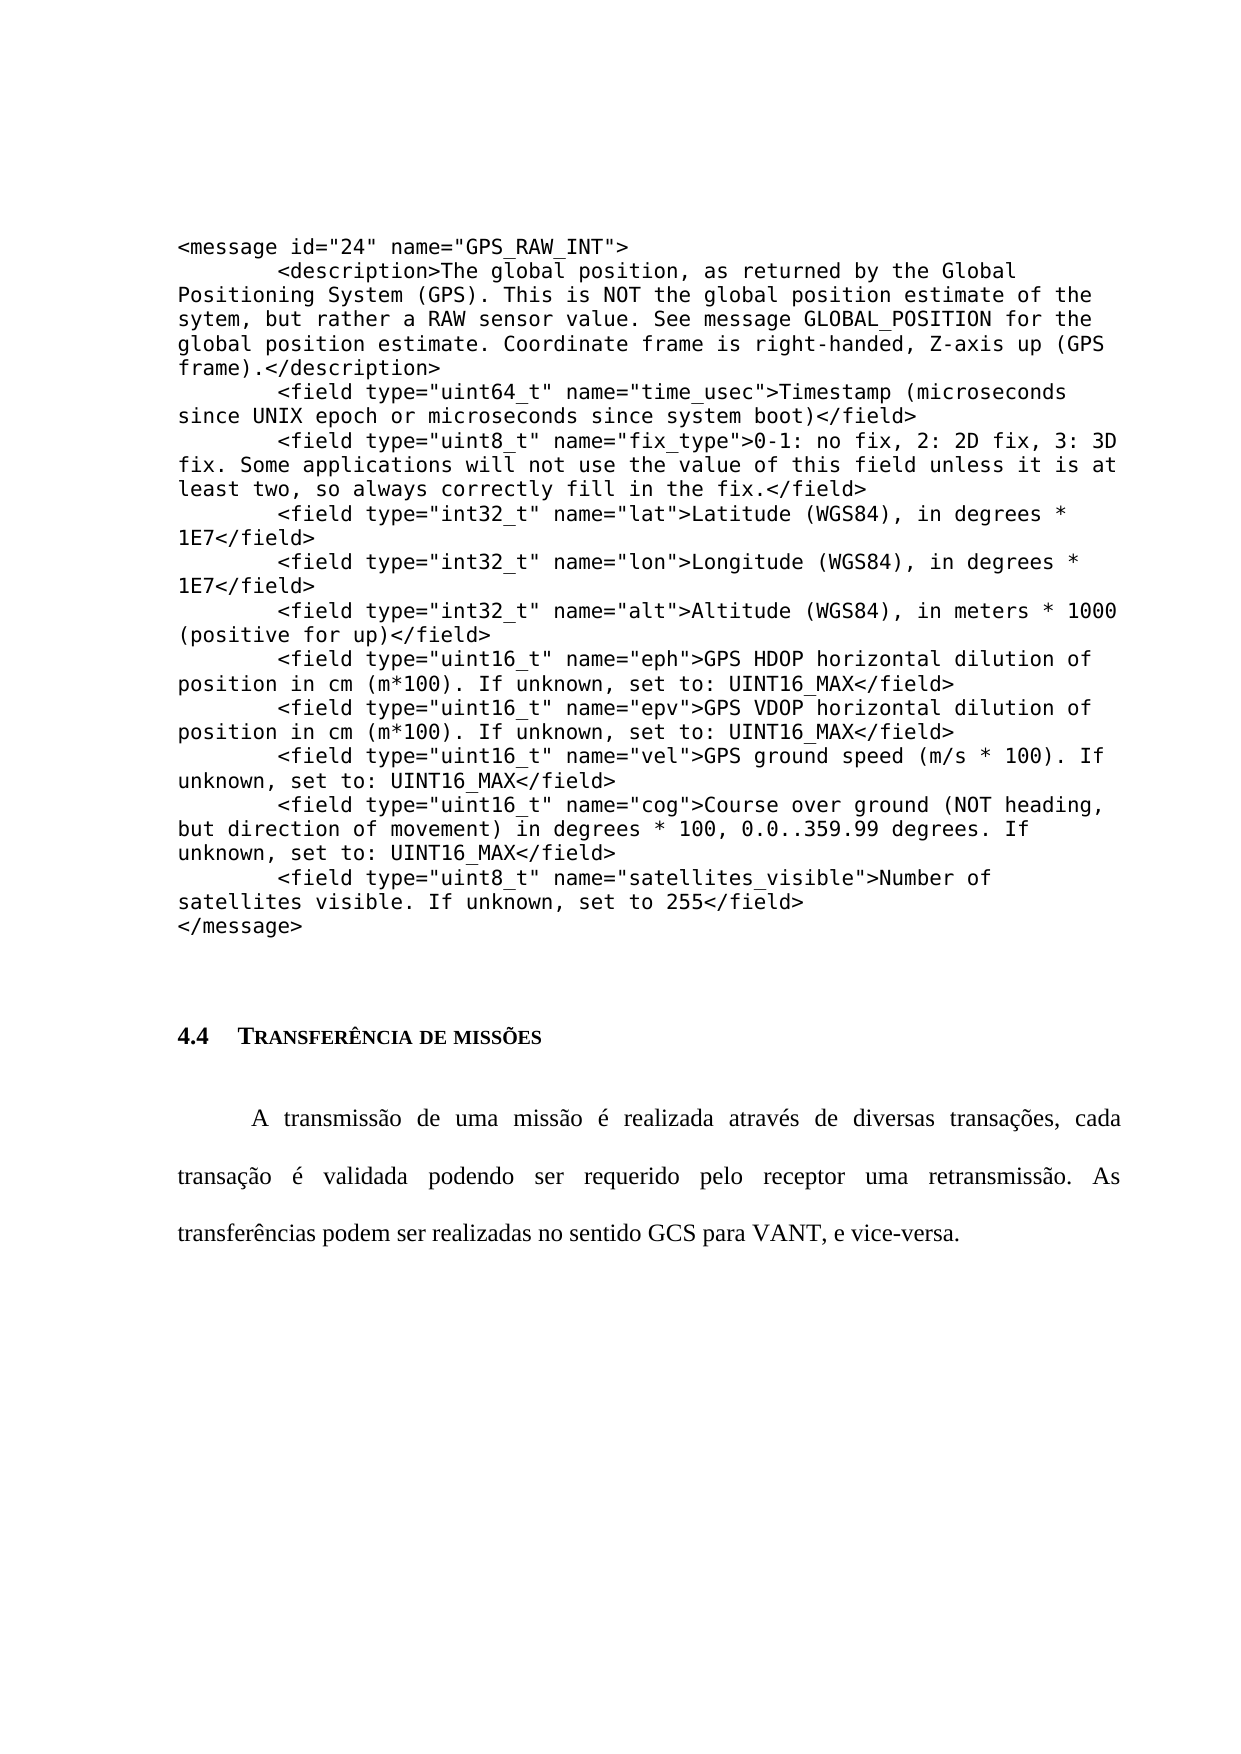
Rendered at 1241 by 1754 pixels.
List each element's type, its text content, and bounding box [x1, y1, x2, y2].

text <field type="int32_t" name="lon">Longitude (WGS84), in degrees * 1E7</field> [177, 550, 1121, 599]
text <field type="uint8_t" name="fix_type">0-1: no fix, 2: 2D fix, 3: 3D fix. Some applications will not use the value of this field unless it is at least two, so always correctly fill in the fix.</field> [177, 429, 1121, 502]
text <field type="uint16_t" name="eph">GPS HDOP horizontal dilution of position in cm (m*100). If unknown, set to: UINT16_MAX</field> [177, 647, 1121, 696]
text <message id="24" name="GPS_RAW_INT"> [177, 235, 1121, 259]
text <field type="uint8_t" name="satellites_visible">Number of satellites visible. If unknown, set to 255</field> [177, 866, 1121, 914]
text </message> [177, 914, 1121, 938]
text <field type="int32_t" name="lat">Latitude (WGS84), in degrees * 1E7</field> [177, 502, 1121, 550]
text <description>The global position, as returned by the Global Positioning System (GPS). This is NOT the global position estimate of the sytem, but rather a RAW sensor value. See message GLOBAL_POSITION for the global position estimate. Coordinate frame is right-handed, Z-axis up (GPS frame).</description> [177, 259, 1121, 380]
text <field type="int32_t" name="alt">Altitude (WGS84), in meters * 1000 (positive for up)</field> [177, 599, 1121, 647]
text <field type="uint16_t" name="vel">GPS ground speed (m/s * 100). If unknown, set to: UINT16_MAX</field> [177, 744, 1121, 793]
text A transmissão de uma missão é realizada através de diversas transações, cada transação é validada podendo ser requerido pelo receptor uma retransmissão. As transferências podem ser realizadas no sentido GCS para VANT, e vice-versa. [177, 1103, 1121, 1247]
text <field type="uint16_t" name="epv">GPS VDOP horizontal dilution of position in cm (m*100). If unknown, set to: UINT16_MAX</field> [177, 696, 1121, 744]
subtitle Transferência de missões [177, 1021, 1121, 1050]
text <field type="uint64_t" name="time_usec">Timestamp (microseconds since UNIX epoch or microseconds since system boot)</field> [177, 380, 1121, 429]
text <field type="uint16_t" name="cog">Course over ground (NOT heading, but direction of movement) in degrees * 100, 0.0..359.99 degrees. If unknown, set to: UINT16_MAX</field> [177, 793, 1121, 866]
